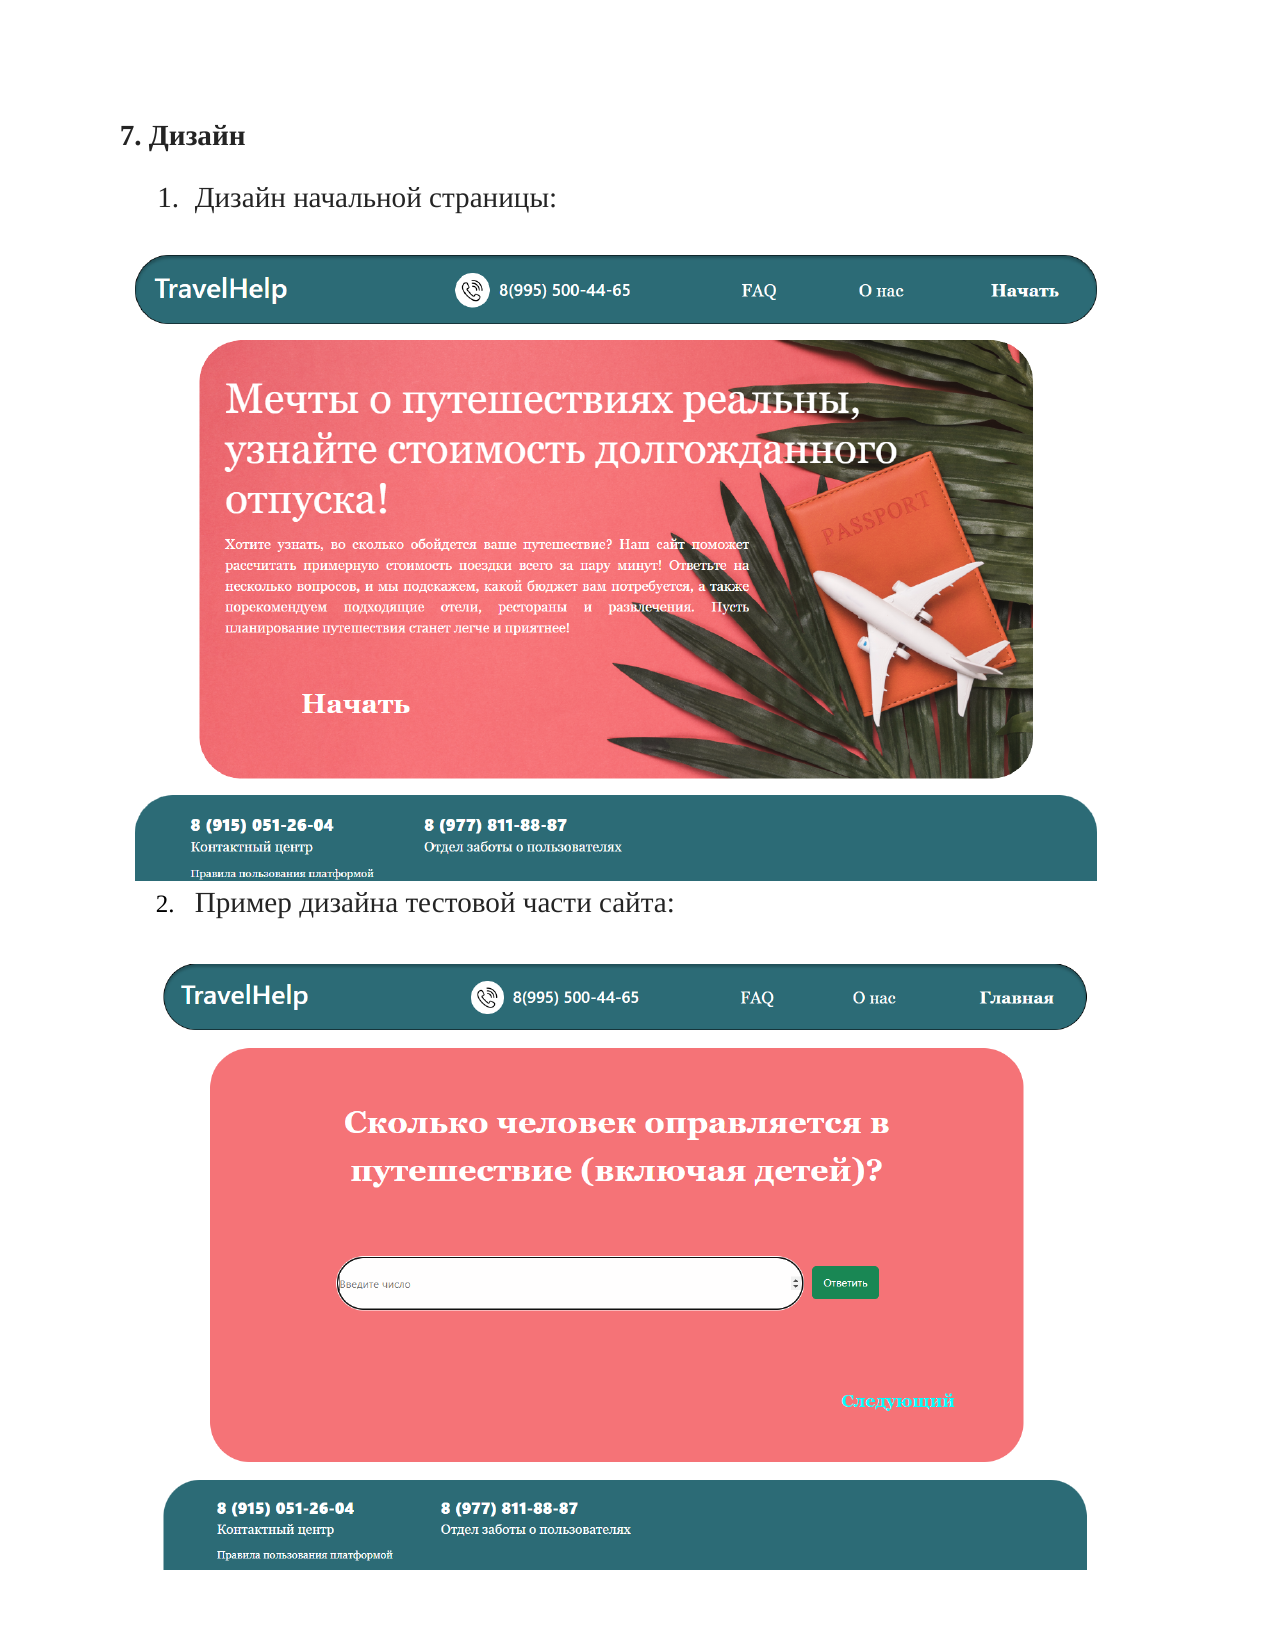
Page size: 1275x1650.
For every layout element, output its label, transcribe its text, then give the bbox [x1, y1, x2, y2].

picture [125, 241, 1109, 881]
text 7. Дизайн [118, 118, 1157, 152]
list Пример дизайна тестовой части сайта: [156, 242, 1157, 919]
picture [156, 964, 1094, 1570]
list Дизайн начальной страницы: [156, 180, 1157, 214]
